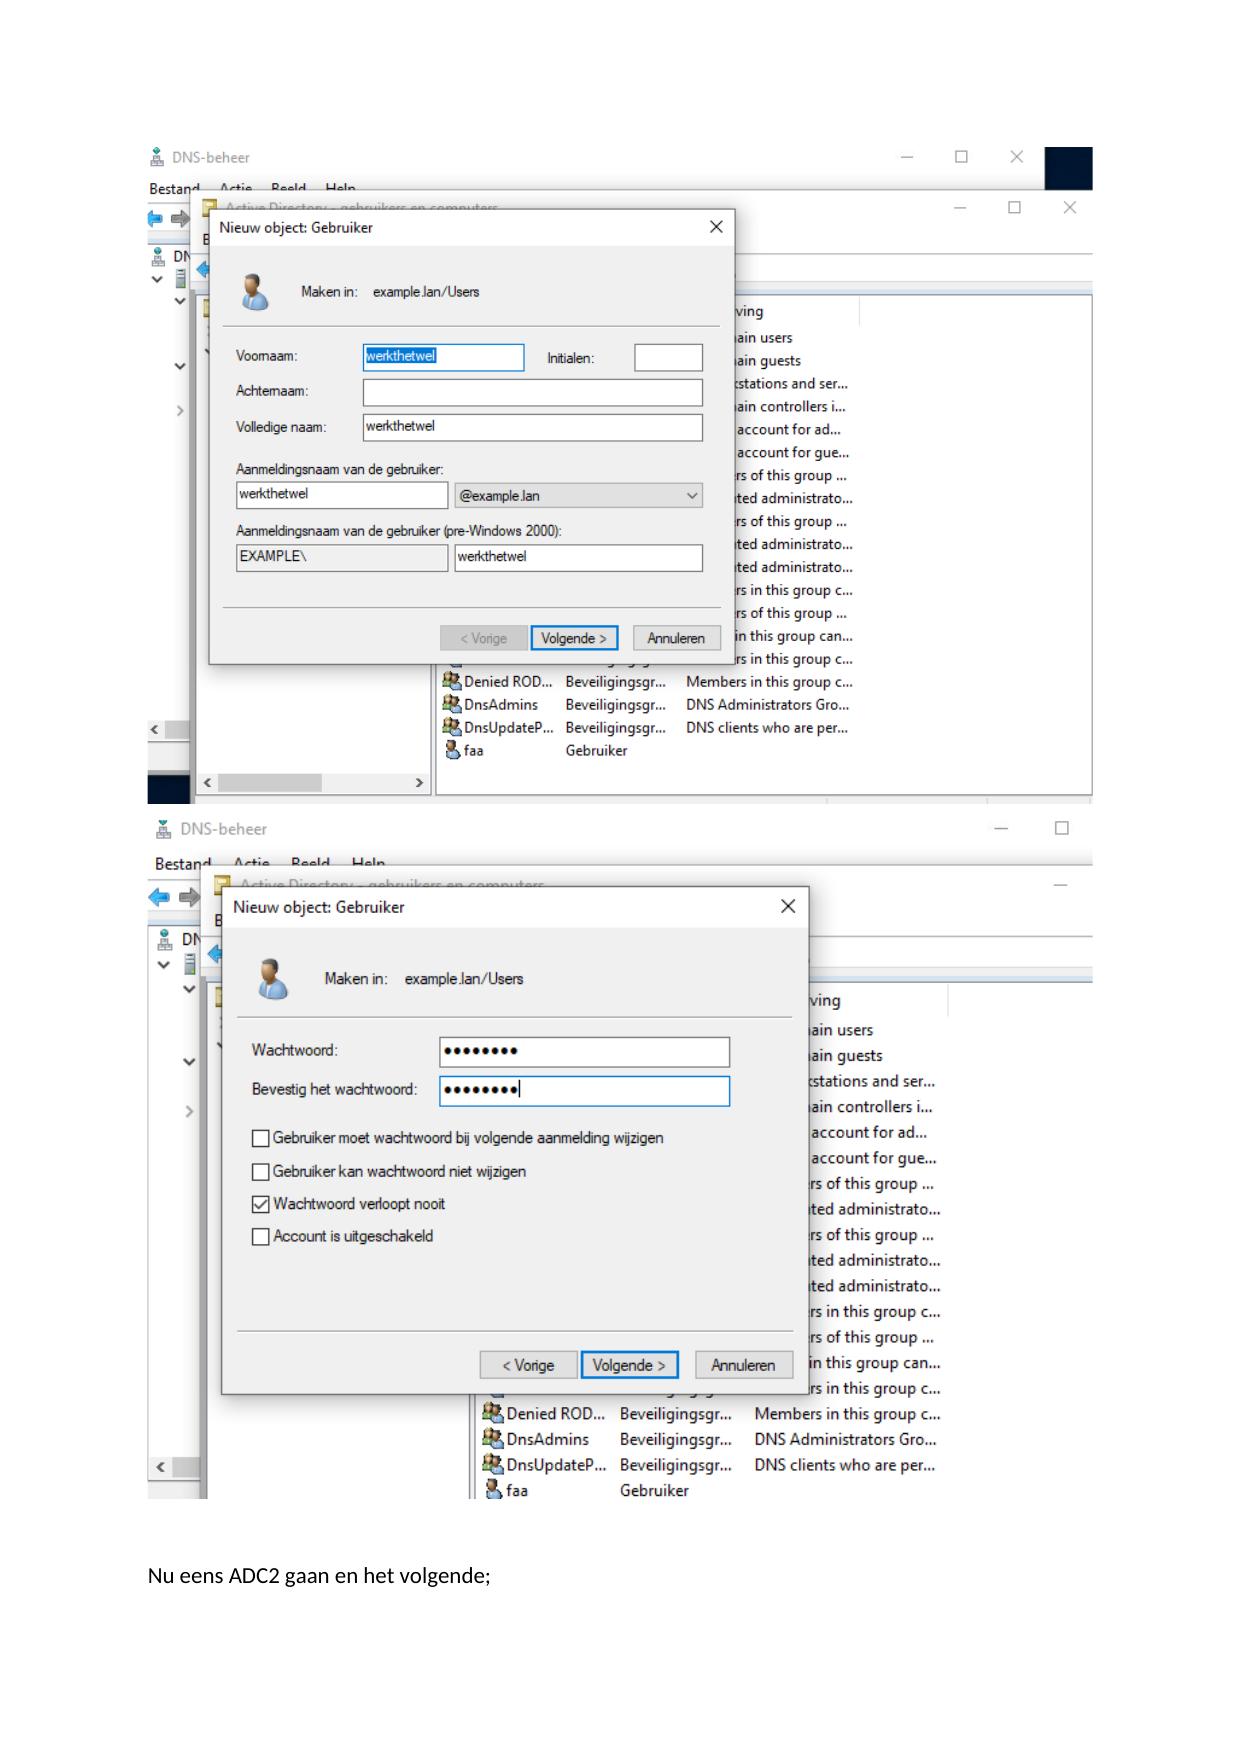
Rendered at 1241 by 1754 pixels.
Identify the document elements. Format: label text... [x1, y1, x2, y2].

text Nu eens ADC2 gaan en het volgende; [148, 1561, 1093, 1589]
